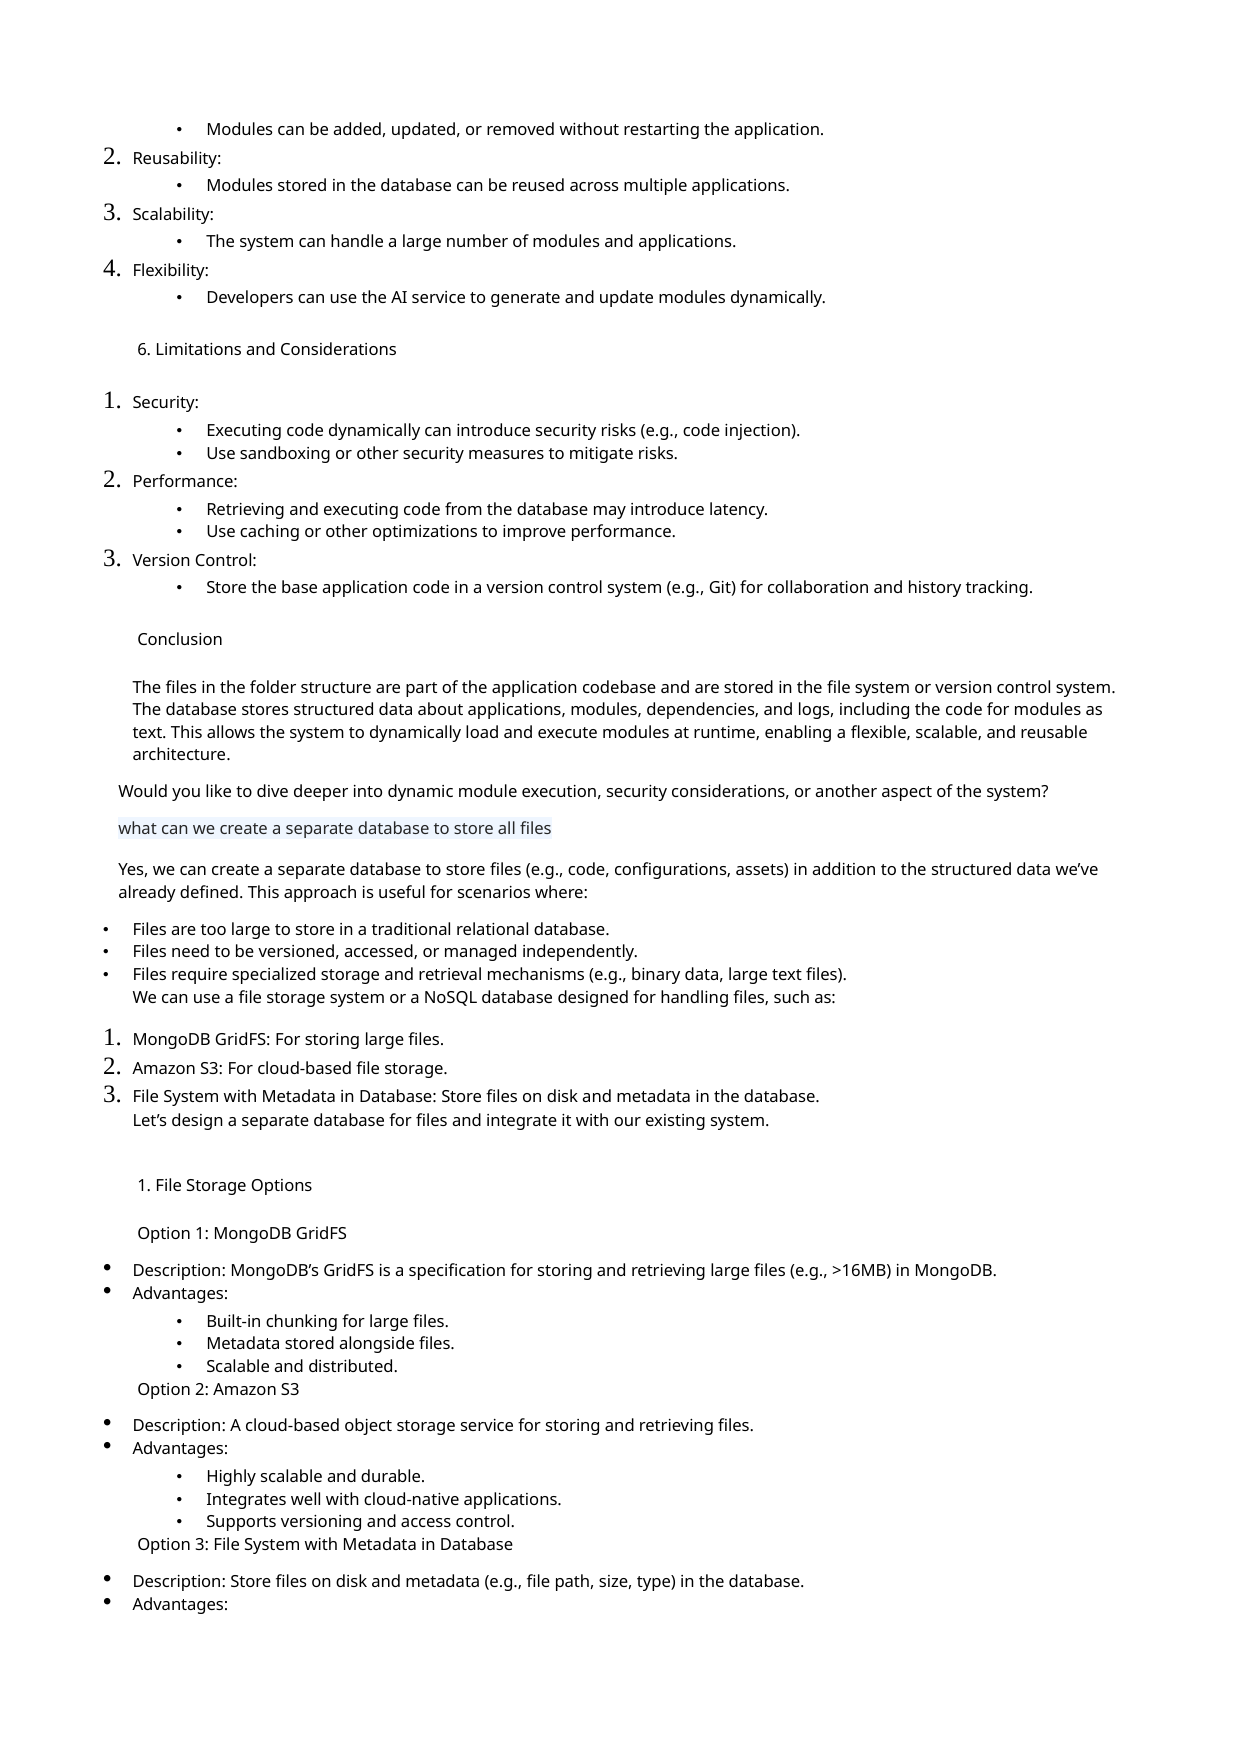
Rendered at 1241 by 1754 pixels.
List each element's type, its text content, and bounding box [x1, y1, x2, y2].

list Description: A cloud-based object storage service for storing and retrieving files. [118, 1414, 1122, 1437]
list Files are too large to store in a traditional relational database. [118, 917, 1122, 940]
list Metadata stored alongside files. [176, 1332, 1122, 1354]
list Scalable and distributed. [176, 1354, 1122, 1377]
list Files require specialized storage and retrieval mechanisms (e.g., binary data, large text files). [118, 963, 1122, 985]
list Reusability: [118, 141, 1122, 169]
list Amazon S3: For cloud-based file storage. [118, 1051, 1122, 1079]
list Version Control: [118, 543, 1122, 571]
list Flexibility: [118, 253, 1122, 282]
list Description: MongoDB’s GridFS is a specification for storing and retrieving large files (e.g., >16MB) in MongoDB. [118, 1258, 1122, 1282]
list Performance: [118, 464, 1122, 493]
list File System with Metadata in Database: Store files on disk and metadata in the database. [118, 1079, 1122, 1108]
list The system can handle a large number of modules and applications. [176, 230, 1122, 253]
list Description: Store files on disk and metadata (e.g., file path, size, type) in the database. [118, 1569, 1122, 1593]
list Built-in chunking for large files. [176, 1309, 1122, 1332]
list Modules can be added, updated, or removed without restarting the application. [176, 118, 1122, 141]
list Use sandboxing or other security measures to mitigate risks. [176, 441, 1122, 464]
list Scalability: [118, 197, 1122, 226]
list Advantages: [118, 1437, 1122, 1460]
text what can we create a separate database to store all files [118, 817, 1122, 839]
list Retrieving and executing code from the database may introduce latency. [176, 497, 1122, 520]
list Advantages: [118, 1593, 1122, 1616]
text The files in the folder structure are part of the application codebase and are stored in the file system or version control system. The database stores structured data about applications, modules, dependencies, and logs, including the code for modules as text. This allows the system to dynamically load and execute modules at runtime, enabling a flexible, scalable, and reusable architecture. [132, 675, 1122, 766]
list Advantages: [118, 1282, 1122, 1305]
subtitle Conclusion [137, 627, 1122, 650]
list Files need to be versioned, accessed, or managed independently. [118, 940, 1122, 963]
subtitle Option 1: MongoDB GridFS [137, 1222, 1122, 1244]
text Let’s design a separate database for files and integrate it with our existing system. [132, 1108, 1122, 1131]
text We can use a file storage system or a NoSQL database designed for handling files, such as: [132, 985, 1122, 1008]
list Executing code dynamically can introduce security risks (e.g., code injection). [176, 419, 1122, 441]
list Supports versioning and access control. [176, 1510, 1122, 1533]
list Highly scalable and durable. [176, 1465, 1122, 1487]
list Modules stored in the database can be reused across multiple applications. [176, 174, 1122, 197]
text Yes, we can create a separate database to store files (e.g., code, configurations, assets) in addition to the structured data we’ve already defined. This approach is useful for scenarios where: [118, 858, 1122, 903]
list Developers can use the AI service to generate and update modules dynamically. [176, 286, 1122, 309]
subtitle 6. Limitations and Considerations [137, 337, 1122, 360]
text Would you like to dive deeper into dynamic module execution, security considerations, or another aspect of the system? [118, 780, 1122, 802]
subtitle Option 2: Amazon S3 [137, 1377, 1122, 1400]
subtitle 1. File Storage Options [137, 1174, 1122, 1196]
list Use caching or other optimizations to improve performance. [176, 520, 1122, 543]
list Security: [118, 385, 1122, 414]
subtitle Option 3: File System with Metadata in Database [137, 1533, 1122, 1555]
list MongoDB GridFS: For storing large files. [118, 1022, 1122, 1051]
list Integrates well with cloud-native applications. [176, 1487, 1122, 1510]
list Store the base application code in a version control system (e.g., Git) for collaboration and history tracking. [176, 576, 1122, 599]
